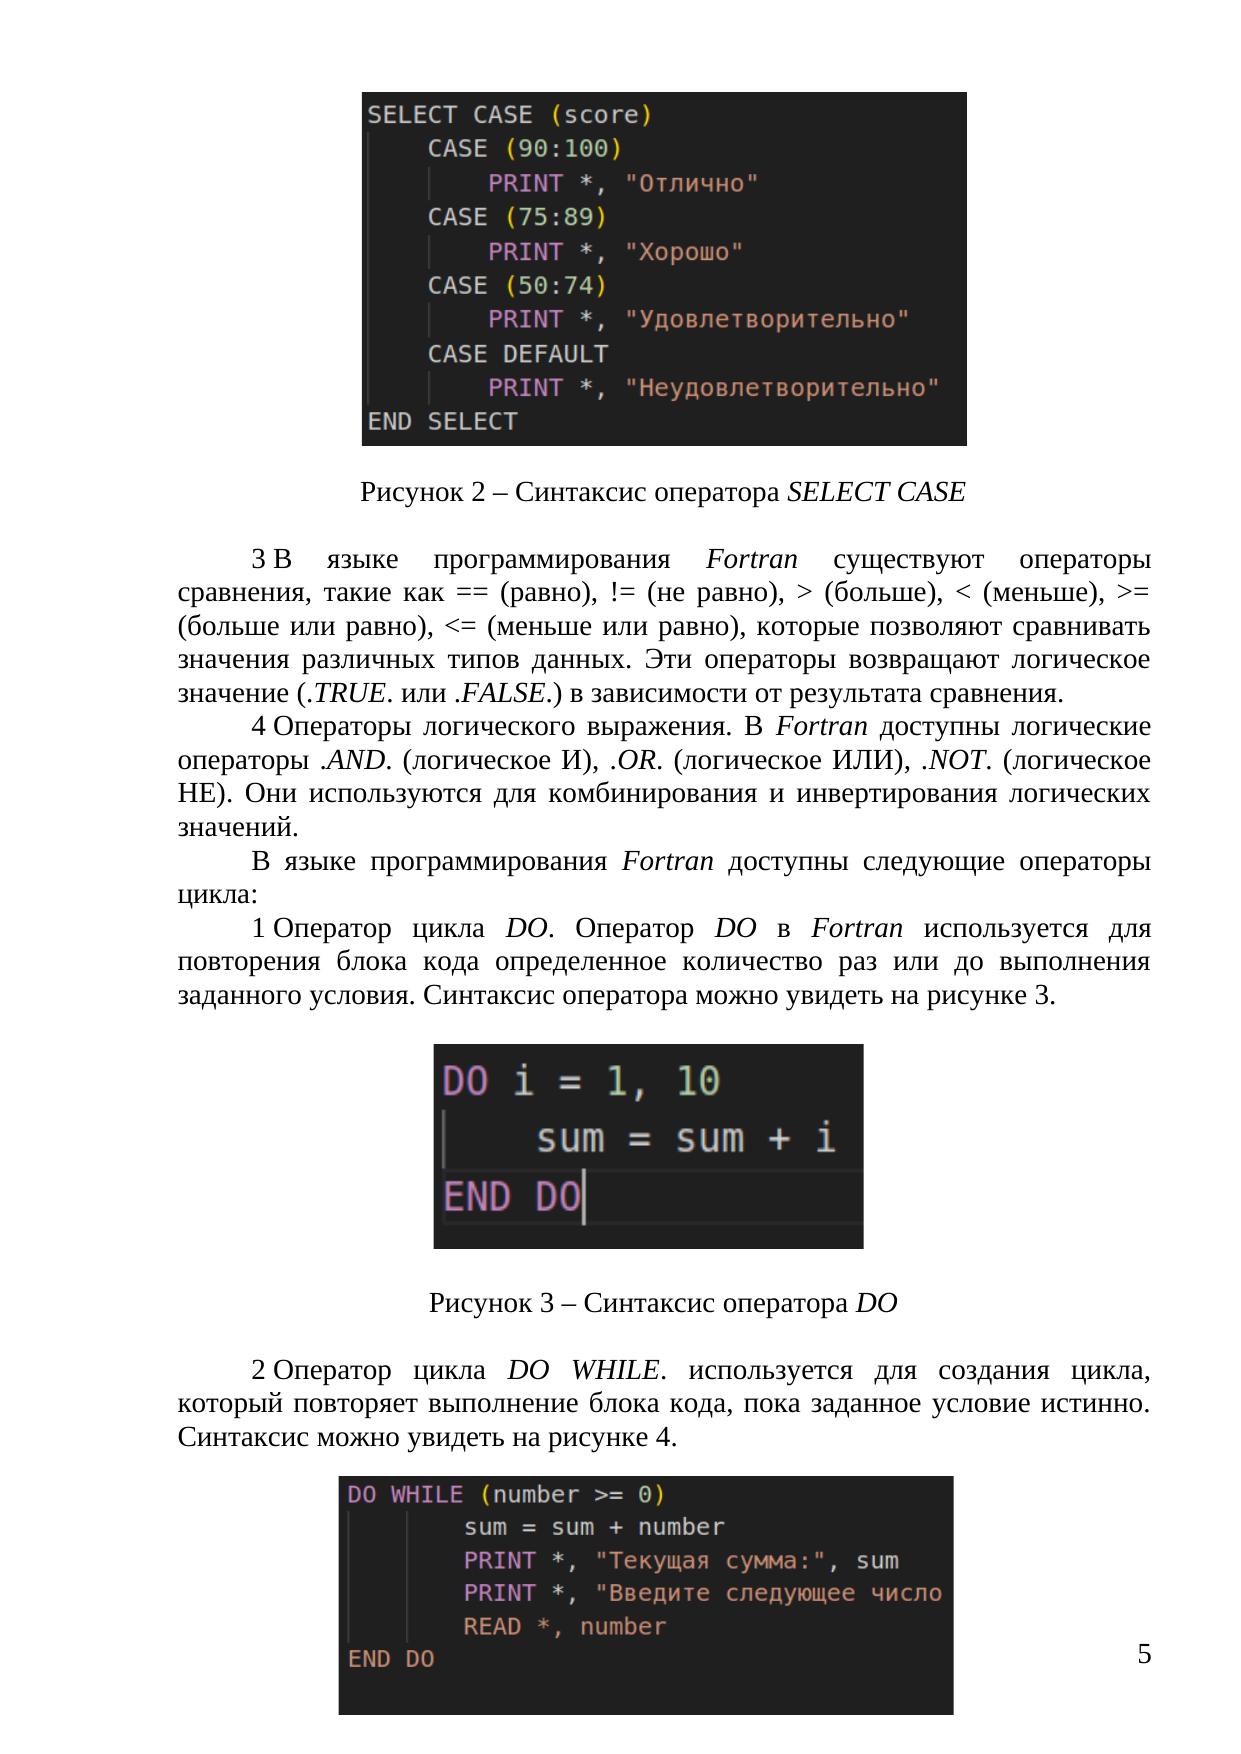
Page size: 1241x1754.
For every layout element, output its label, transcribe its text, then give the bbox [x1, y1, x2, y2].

list Оператор цикла DO. Оператор DO в Fortran используется для повторения блока кода определенное количество раз или до выполнения заданного условия. Синтаксис оператора можно увидеть на рисунке 3. [177, 910, 1152, 1010]
text Рисунок 3 – Синтаксис оператора DO [177, 1285, 1152, 1318]
list Операторы логического выражения. В Fortran доступны логические операторы .AND. (логическое И), .OR. (логическое ИЛИ), .NOT. (логическое НЕ). Они используются для комбинирования и инвертирования логических значений. [177, 708, 1152, 843]
list В языке программирования Fortran существуют операторы сравнения, такие как == (равно), != (не равно), > (больше), < (меньше), >= (больше или равно), <= (меньше или равно), которые позволяют сравнивать значения различных типов данных. Эти операторы возвращают логическое значение (.TRUE. или .FALSE.) в зависимости от результата сравнения. [177, 541, 1152, 708]
list Оператор цикла DO WHILE. используется для создания цикла, который повторяет выполнение блока кода, пока заданное условие истинно. Синтаксис можно увидеть на рисунке 4. [177, 1352, 1152, 1452]
text Рисунок 2 – Синтаксис оператора SELECT CASE [177, 474, 1152, 507]
text В языке программирования Fortran доступны следующие операторы цикла: [177, 843, 1152, 910]
